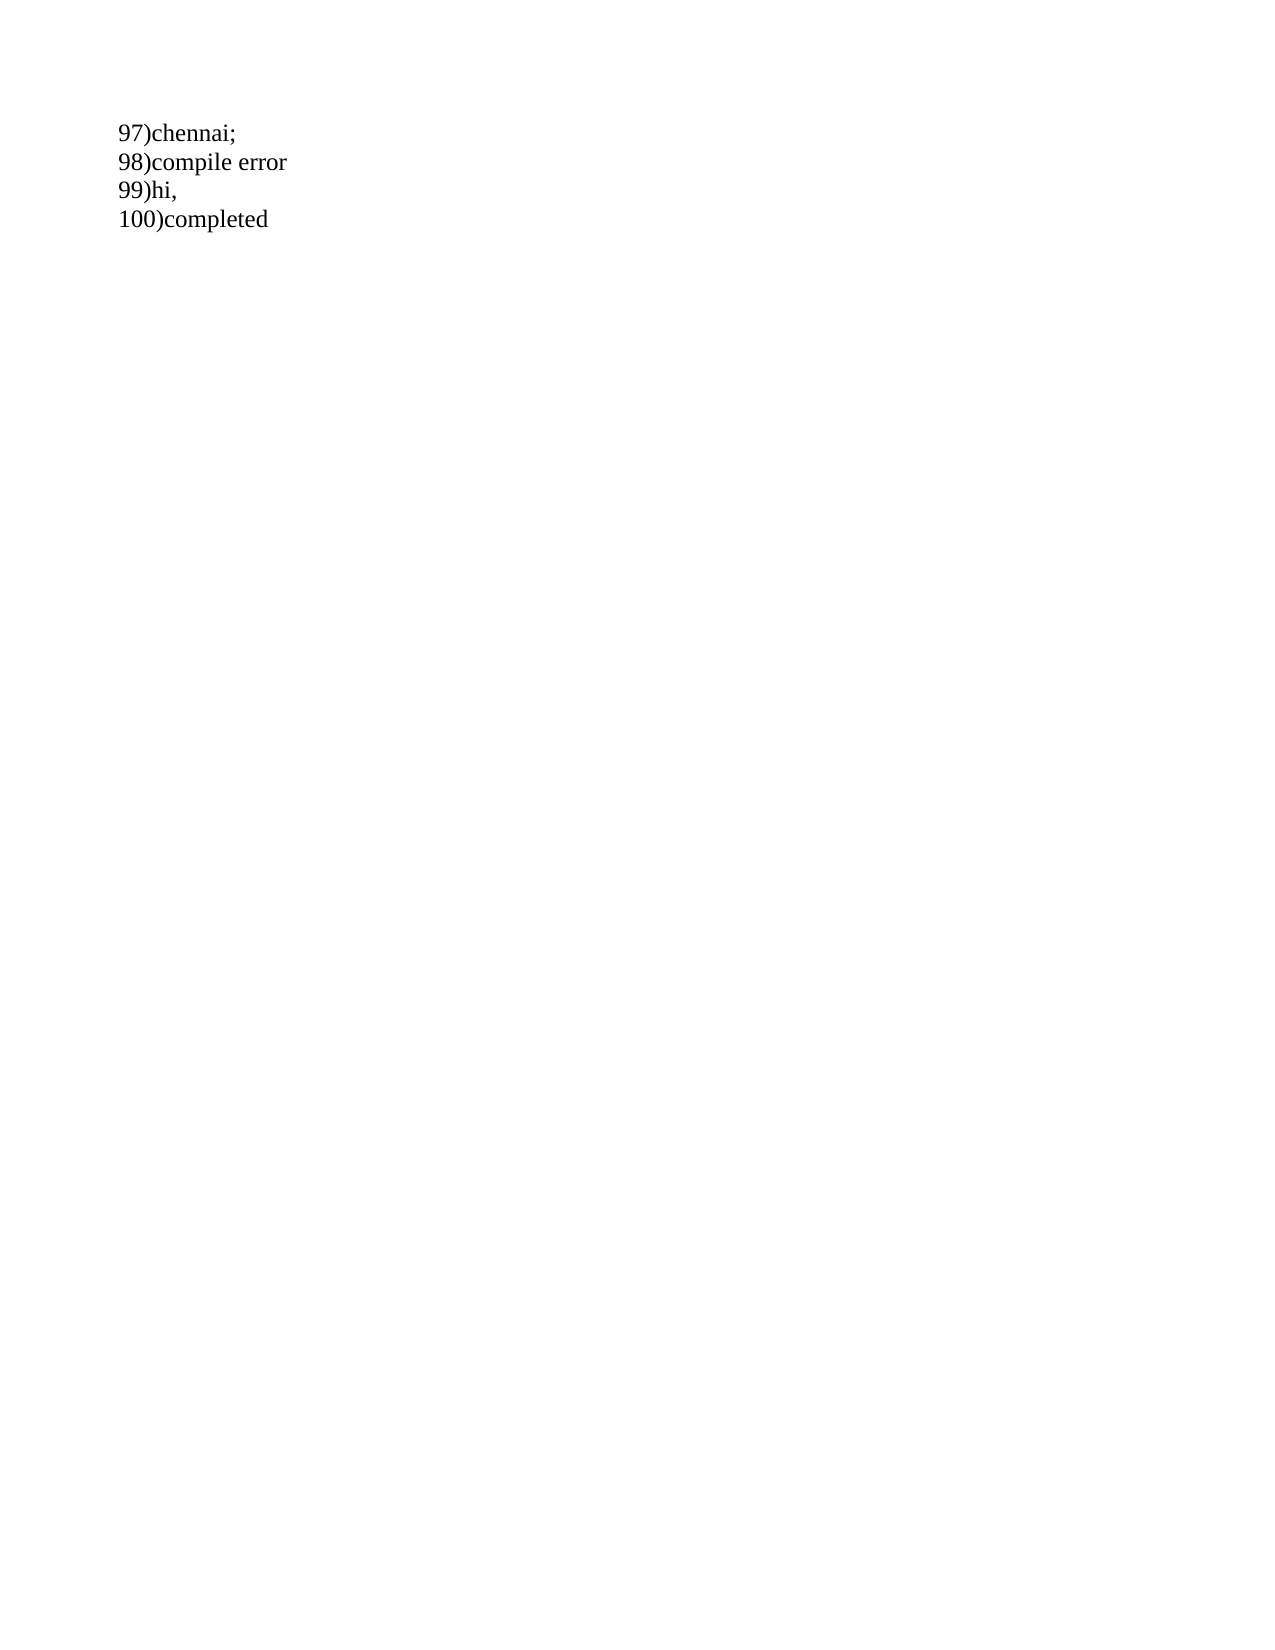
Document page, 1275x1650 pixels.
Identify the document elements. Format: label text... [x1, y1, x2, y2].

text 98)compile error [118, 147, 1157, 176]
text 99)hi, [118, 176, 1157, 204]
text 100)completed [118, 204, 1157, 233]
text 97)chennai; [118, 118, 1157, 147]
